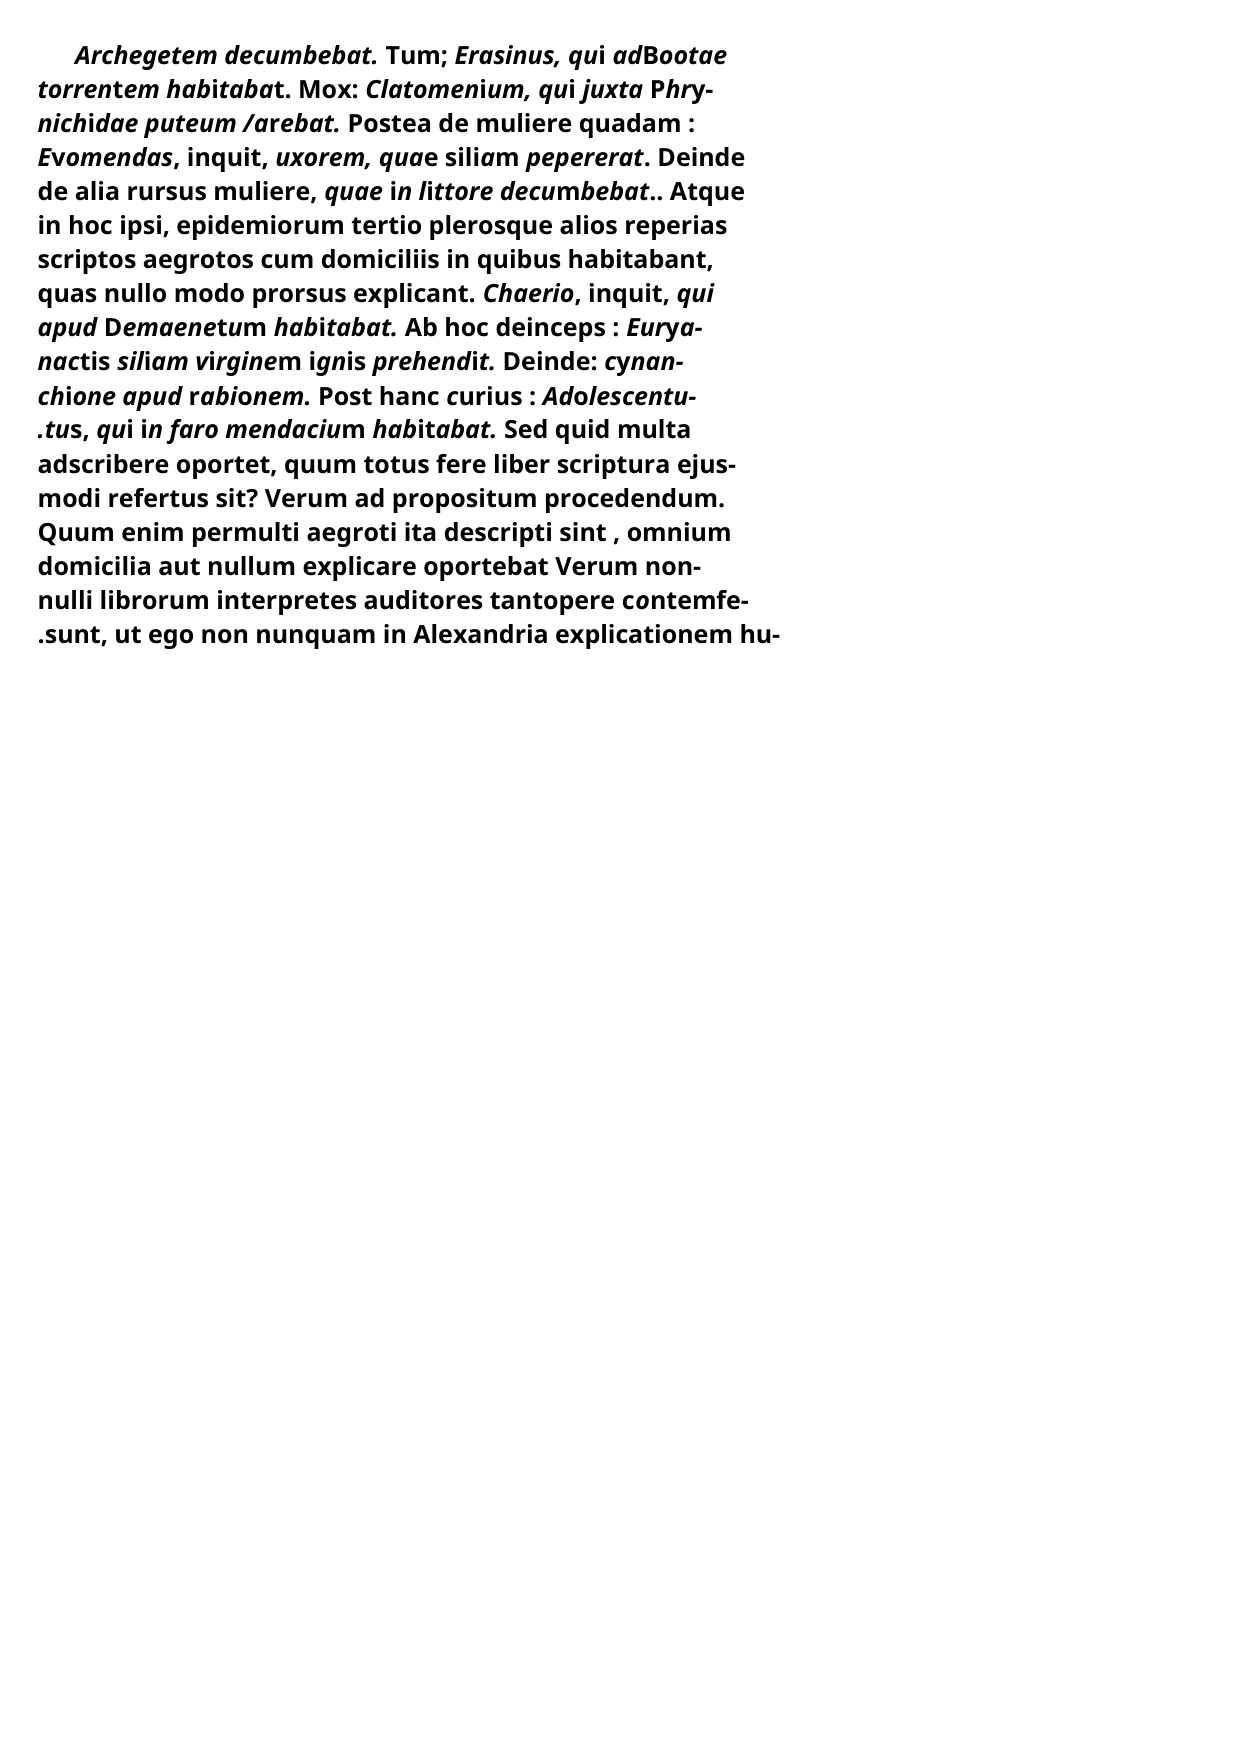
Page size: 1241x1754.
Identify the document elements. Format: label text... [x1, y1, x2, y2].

text Archegetem decumbebat. Tum; Erasinus, qui adBootae torrentem habitabat. Mox: Clatomenium, qui juxta Phry- nichidae puteum /arebat. Postea de muliere quadam : Evomendas, inquit, uxorem, quae siliam pepererat. Deinde de alia rursus muliere, quae in littore decumbebat.. Atque in hoc ipsi, epidemiorum tertio plerosque alios reperias scriptos aegrotos cum domiciliis in quibus habitabant, quas nullo modo prorsus explicant. Chaerio, inquit, qui apud Demaenetum habitabat. Ab hoc deinceps : Eurya- nactis siliam virginem ignis prehendit. Deinde: cynan- chione apud rabionem. Post hanc curius : Adolescentu- .tus, qui in faro mendacium habitabat. Sed quid multa adscribere oportet, quum totus fere liber scriptura ejus- modi refertus sit? Verum ad propositum procedendum. Quum enim permulti aegroti ita descripti sint , omnium domicilia aut nullum explicare oportebat Verum non- nulli librorum interpretes auditores tantopere contemfe- .sunt, ut ego non nunquam in Alexandria explicationem hu- [37, 37, 1203, 651]
